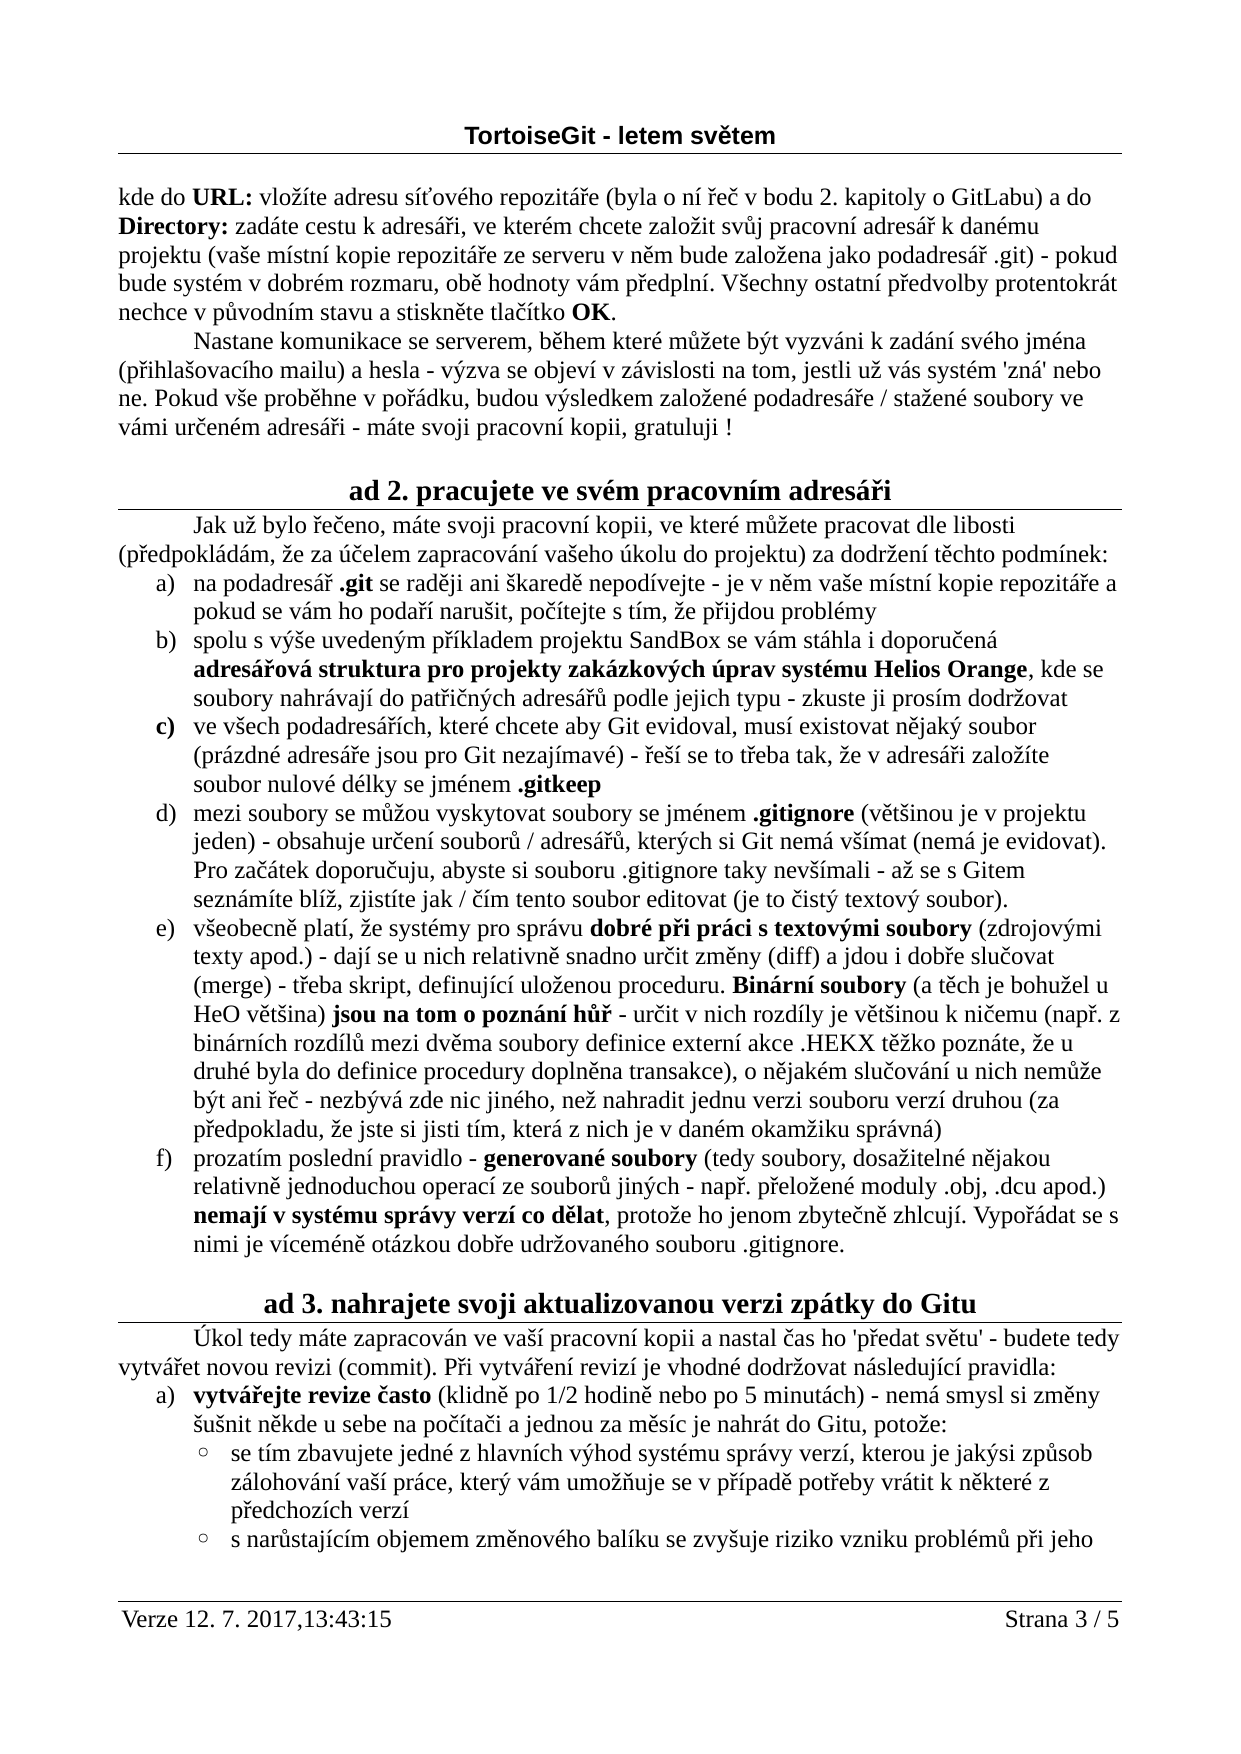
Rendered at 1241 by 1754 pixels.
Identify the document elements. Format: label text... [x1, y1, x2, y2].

list prozatím poslední pravidlo - generované soubory (tedy soubory, dosažitelné nějakou relativně jednoduchou operací ze souborů jiných - např. přeložené moduly .obj, .dcu apod.) nemají v systému správy verzí co dělat, protože ho jenom zbytečně zhlcují. Vypořádat se s nimi je víceméně otázkou dobře udržovaného souboru .gitignore. [156, 1143, 1122, 1258]
text Nastane komunikace se serverem, během které můžete být vyzváni k zadání svého jména (přihlašovacího mailu) a hesla - výzva se objeví v závislosti na tom, jestli už vás systém 'zná' nebo ne. Pokud vše proběhne v pořádku, budou výsledkem založené podadresáře / stažené soubory ve vámi určeném adresáři - máte svoji pracovní kopii, gratuluji ! [118, 326, 1122, 441]
text ad 3. nahrajete svoji aktualizovanou verzi zpátky do Gitu [118, 1286, 1122, 1322]
list vytvářejte revize často (klidně po 1/2 hodině nebo po 5 minutách) - nemá smysl si změny šušnit někde u sebe na počítači a jednou za měsíc je nahrát do Gitu, potože: [156, 1381, 1122, 1438]
list s narůstajícím objemem změnového balíku se zvyšuje riziko vzniku problémů při jeho [193, 1524, 1122, 1553]
text ad 2. pracujete ve svém pracovním adresáři [118, 470, 1122, 509]
text Jak už bylo řečeno, máte svoji pracovní kopii, ve které můžete pracovat dle libosti (předpokládám, že za účelem zapracování vašeho úkolu do projektu) za dodržení těchto podmínek: [118, 510, 1122, 568]
list mezi soubory se můžou vyskytovat soubory se jménem .gitignore (většinou je v projektu jeden) - obsahuje určení souborů / adresářů, kterých si Git nemá všímat (nemá je evidovat). Pro začátek doporučuju, abyste si souboru .gitignore taky nevšímali - až se s Gitem seznámíte blíž, zjistíte jak / čím tento soubor editovat (je to čistý textový soubor). [156, 798, 1122, 913]
list ve všech podadresářích, které chcete aby Git evidoval, musí existovat nějaký soubor (prázdné adresáře jsou pro Git nezajímavé) - řeší se to třeba tak, že v adresáři založíte soubor nulové délky se jménem .gitkeep [156, 711, 1122, 798]
list všeobecně platí, že systémy pro správu dobré při práci s textovými soubory (zdrojovými texty apod.) - dají se u nich relativně snadno určit změny (diff) a jdou i dobře slučovat (merge) - třeba skript, definující uloženou proceduru. Binární soubory (a těch je bohužel u HeO většina) jsou na tom o poznání hůř - určit v nich rozdíly je většinou k ničemu (např. z binárních rozdílů mezi dvěma soubory definice externí akce .HEKX těžko poznáte, že u druhé byla do definice procedury doplněna transakce), o nějakém slučování u nich nemůže být ani řeč - nezbývá zde nic jiného, než nahradit jednu verzi souboru verzí druhou (za předpokladu, že jste si jisti tím, která z nich je v daném okamžiku správná) [156, 913, 1122, 1143]
list na podadresář .git se raději ani škaredě nepodívejte - je v něm vaše místní kopie repozitáře a pokud se vám ho podaří narušit, počítejte s tím, že přijdou problémy [156, 568, 1122, 625]
list se tím zbavujete jedné z hlavních výhod systému správy verzí, kterou je jakýsi způsob zálohování vaší práce, který vám umožňuje se v případě potřeby vrátit k některé z předchozích verzí [193, 1438, 1122, 1524]
text Úkol tedy máte zapracován ve vaší pracovní kopii a nastal čas ho 'předat světu' - budete tedy vytvářet novou revizi (commit). Při vytváření revizí je vhodné dodržovat následující pravidla: [118, 1323, 1122, 1381]
list spolu s výše uvedeným příkladem projektu SandBox se vám stáhla i doporučená adresářová struktura pro projekty zakázkových úprav systému Helios Orange, kde se soubory nahrávají do patřičných adresářů podle jejich typu - zkuste ji prosím dodržovat [156, 625, 1122, 711]
text kde do URL: vložíte adresu síťového repozitáře (byla o ní řeč v bodu 2. kapitoly o GitLabu) a do Directory: zadáte cestu k adresáři, ve kterém chcete založit svůj pracovní adresář k danému projektu (vaše místní kopie repozitáře ze serveru v něm bude založena jako podadresář .git) - pokud bude systém v dobrém rozmaru, obě hodnoty vám předplní. Všechny ostatní předvolby protentokrát nechce v původním stavu a stiskněte tlačítko OK. [118, 182, 1122, 326]
